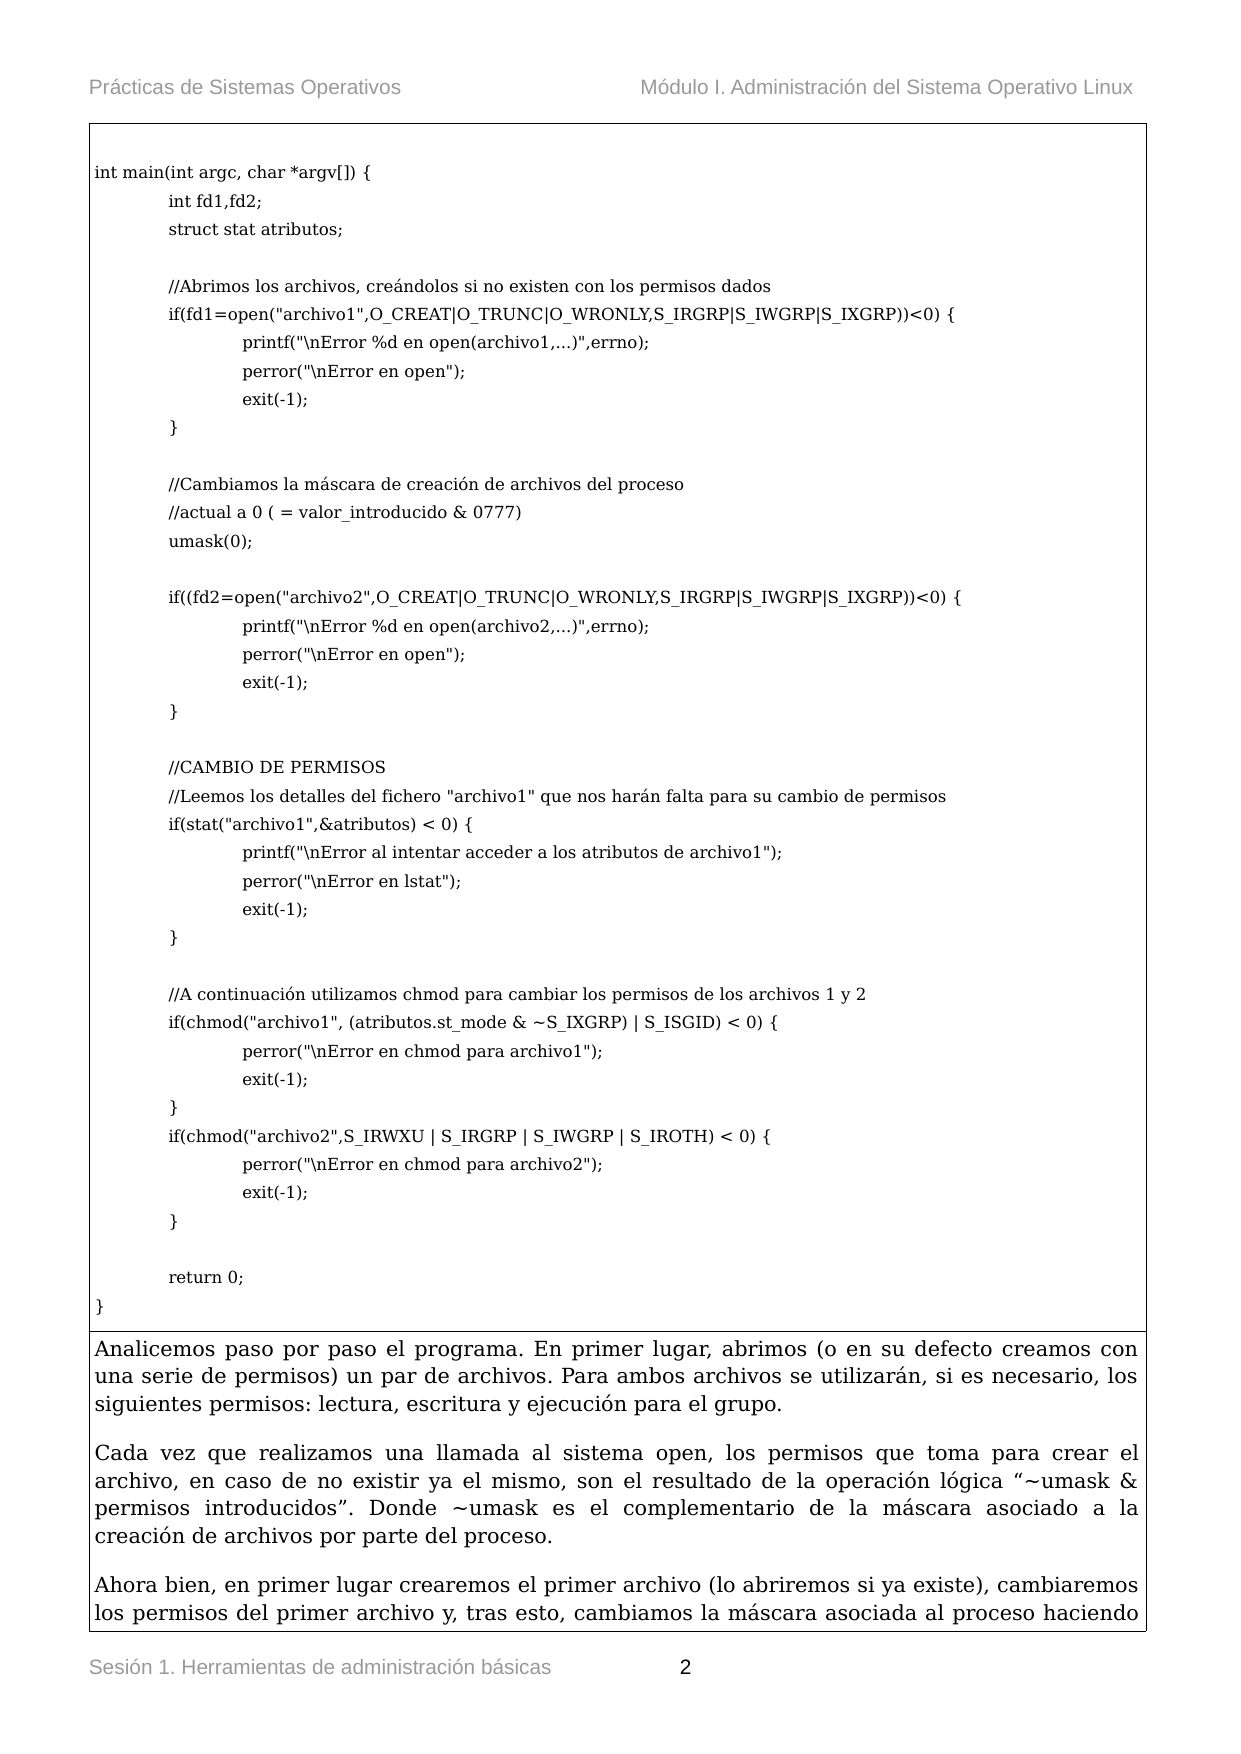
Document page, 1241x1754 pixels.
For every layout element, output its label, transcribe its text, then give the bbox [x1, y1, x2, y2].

table_cell Analicemos paso por paso el programa. En primer lugar, abrimos (o en su defecto creamos con una serie de permisos) un par de archivos. Para ambos archivos se utilizarán, si es necesario, los siguientes permisos: lectura, escritura y ejecución para el grupo. Cada vez que realizamos una llamada al sistema open, los permisos que toma para crear el archivo, en caso de no existir ya el mismo, son el resultado de la operación lógica “~umask & permisos introducidos”. Donde ~umask es el complementario de la máscara asociado a la creación de archivos por parte del proceso. Ahora bien, en primer lugar crearemos el primer archivo (lo abriremos si ya existe), cambiaremos los permisos del primer archivo y, tras esto, cambiamos la máscara asociada al proceso haciendo [90, 1332, 1146, 1631]
table_header int main(int argc, char *argv[]) { int fd1,fd2; struct stat atributos; //Abrimos los archivos, creándolos si no existen con los permisos dados if(fd1=open("archivo1",O_CREAT|O_TRUNC|O_WRONLY,S_IRGRP|S_IWGRP|S_IXGRP))<0) { printf("\nError %d en open(archivo1,...)",errno); perror("\nError en open"); exit(-1); } //Cambiamos la máscara de creación de archivos del proceso //actual a 0 ( = valor_introducido & 0777) umask(0); if((fd2=open("archivo2",O_CREAT|O_TRUNC|O_WRONLY,S_IRGRP|S_IWGRP|S_IXGRP))<0) { printf("\nError %d en open(archivo2,...)",errno); perror("\nError en open"); exit(-1); } //CAMBIO DE PERMISOS //Leemos los detalles del fichero "archivo1" que nos harán falta para su cambio de permisos if(stat("archivo1",&atributos) < 0) { printf("\nError al intentar acceder a los atributos de archivo1"); perror("\nError en lstat"); exit(-1); } //A continuación utilizamos chmod para cambiar los permisos de los archivos 1 y 2 if(chmod("archivo1", (atributos.st_mode & ~S_IXGRP) | S_ISGID) < 0) { perror("\nError en chmod para archivo1"); exit(-1); } if(chmod("archivo2",S_IRWXU | S_IRGRP | S_IWGRP | S_IROTH) < 0) { perror("\nError en chmod para archivo2"); exit(-1); } return 0; } [90, 124, 1146, 1331]
